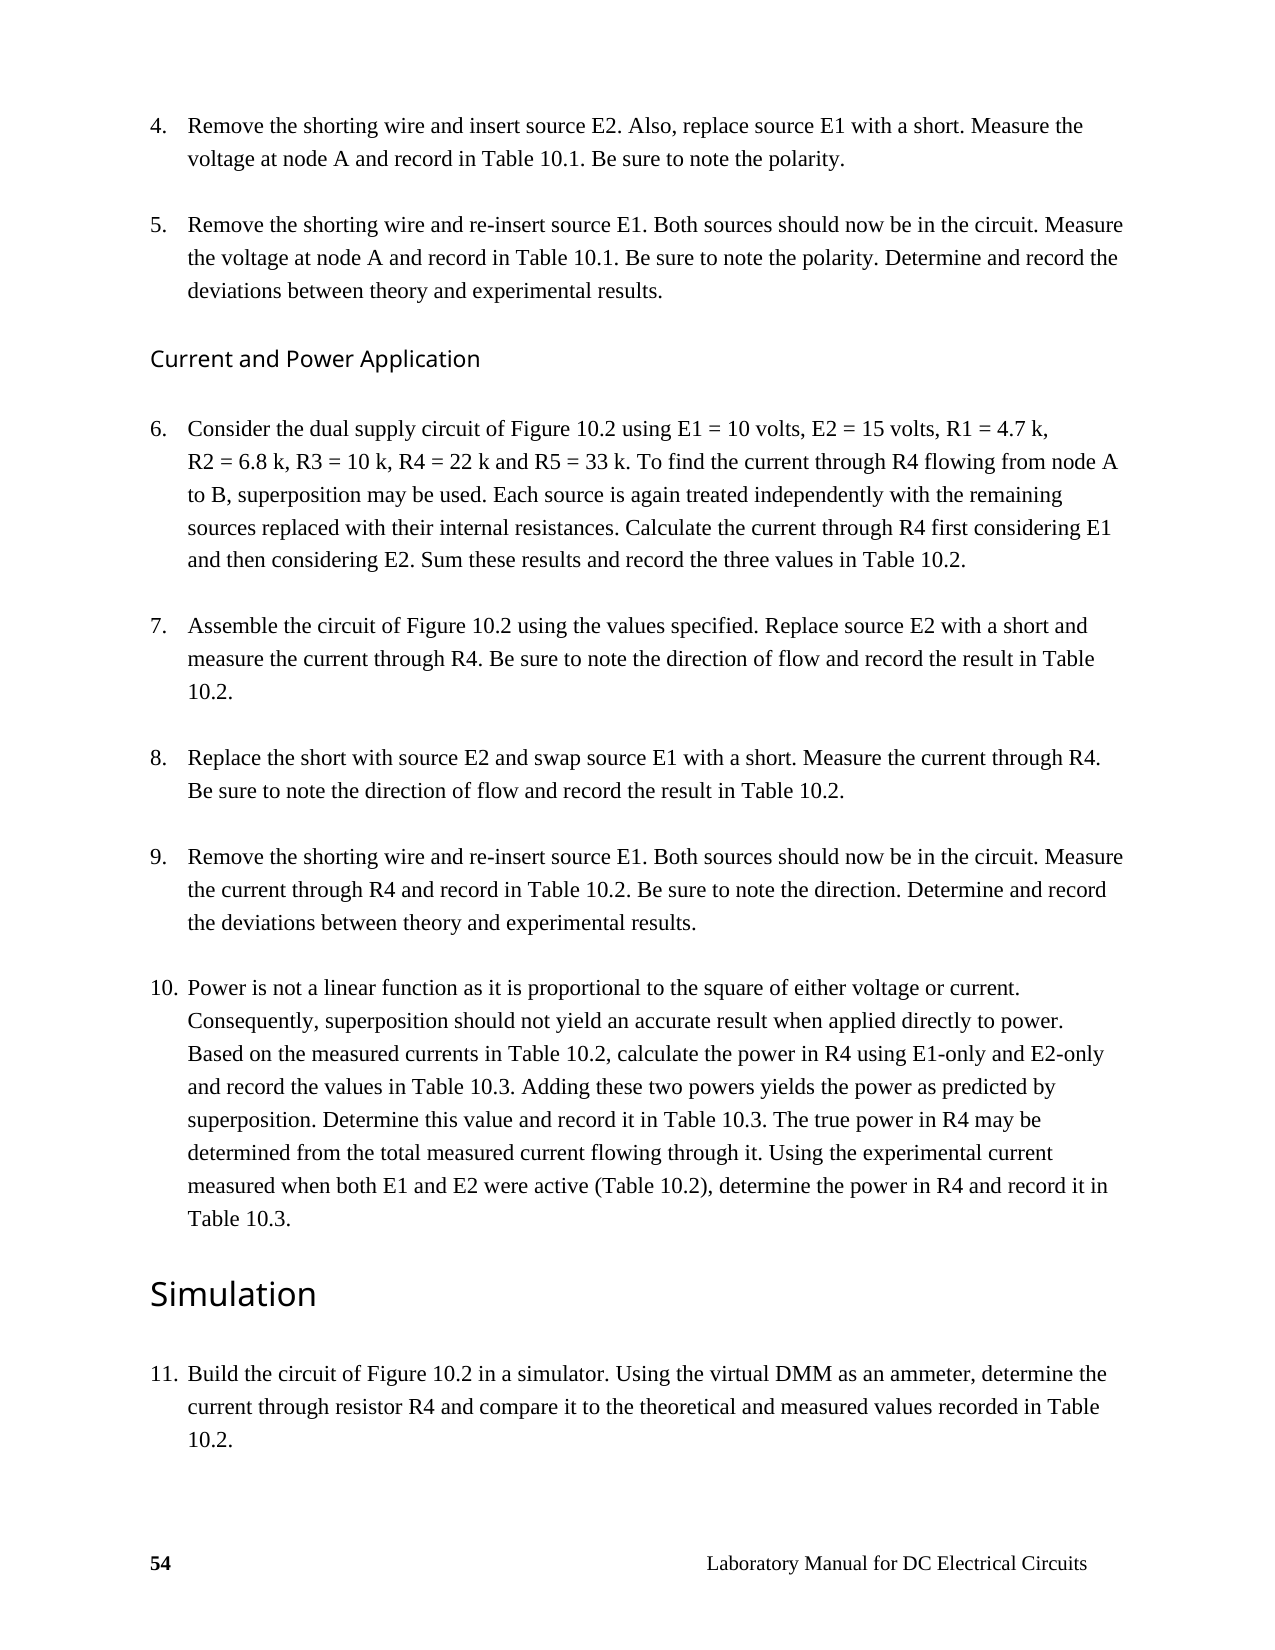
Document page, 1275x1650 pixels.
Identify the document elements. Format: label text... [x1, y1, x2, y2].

list Assemble the circuit of Figure 10.2 using the values specified. Replace source E2 with a short and measure the current through R4. Be sure to note the direction of flow and record the result in Table 10.2. [150, 612, 1125, 704]
text Simulation [150, 1271, 1125, 1316]
list Remove the shorting wire and re-insert source E1. Both sources should now be in the circuit. Measure the current through R4 and record in Table 10.2. Be sure to note the direction. Determine and record the deviations between theory and experimental results. [150, 843, 1125, 935]
list Power is not a linear function as it is proportional to the square of either voltage or current. Consequently, superposition should not yield an accurate result when applied directly to power. Based on the measured currents in Table 10.2, calculate the power in R4 using E1-only and E2-only and record the values in Table 10.3. Adding these two powers yields the power as predicted by superposition. Determine this value and record it in Table 10.3. The true power in R4 may be determined from the total measured current flowing through it. Using the experimental current measured when both E1 and E2 were active (Table 10.2), determine the power in R4 and record it in Table 10.3. [150, 974, 1125, 1231]
list Consider the dual supply circuit of Figure 10.2 using E1 = 10 volts, E2 = 15 volts, R1 = 4.7 k, R2 = 6.8 k, R3 = 10 k, R4 = 22 k and R5 = 33 k. To find the current through R4 flowing from node A to B, superposition may be used. Each source is again treated independently with the remaining sources replaced with their internal resistances. Calculate the current through R4 first considering E1 and then considering E2. Sum these results and record the three values in Table 10.2. [150, 415, 1125, 573]
list Build the circuit of Figure 10.2 in a simulator. Using the virtual DMM as an ammeter, determine the current through resistor R4 and compare it to the theoretical and measured values recorded in Table 10.2. [150, 1360, 1125, 1453]
list Remove the shorting wire and re-insert source E1. Both sources should now be in the circuit. Measure the voltage at node A and record in Table 10.1. Be sure to note the polarity. Determine and record the deviations between theory and experimental results. [150, 211, 1125, 303]
list Remove the shorting wire and insert source E2. Also, replace source E1 with a short. Measure the voltage at node A and record in Table 10.1. Be sure to note the polarity. [150, 112, 1125, 172]
list Replace the short with source E2 and swap source E1 with a short. Measure the current through R4. Be sure to note the direction of flow and record the result in Table 10.2. [150, 744, 1125, 803]
text Current and Power Application [150, 343, 1125, 374]
